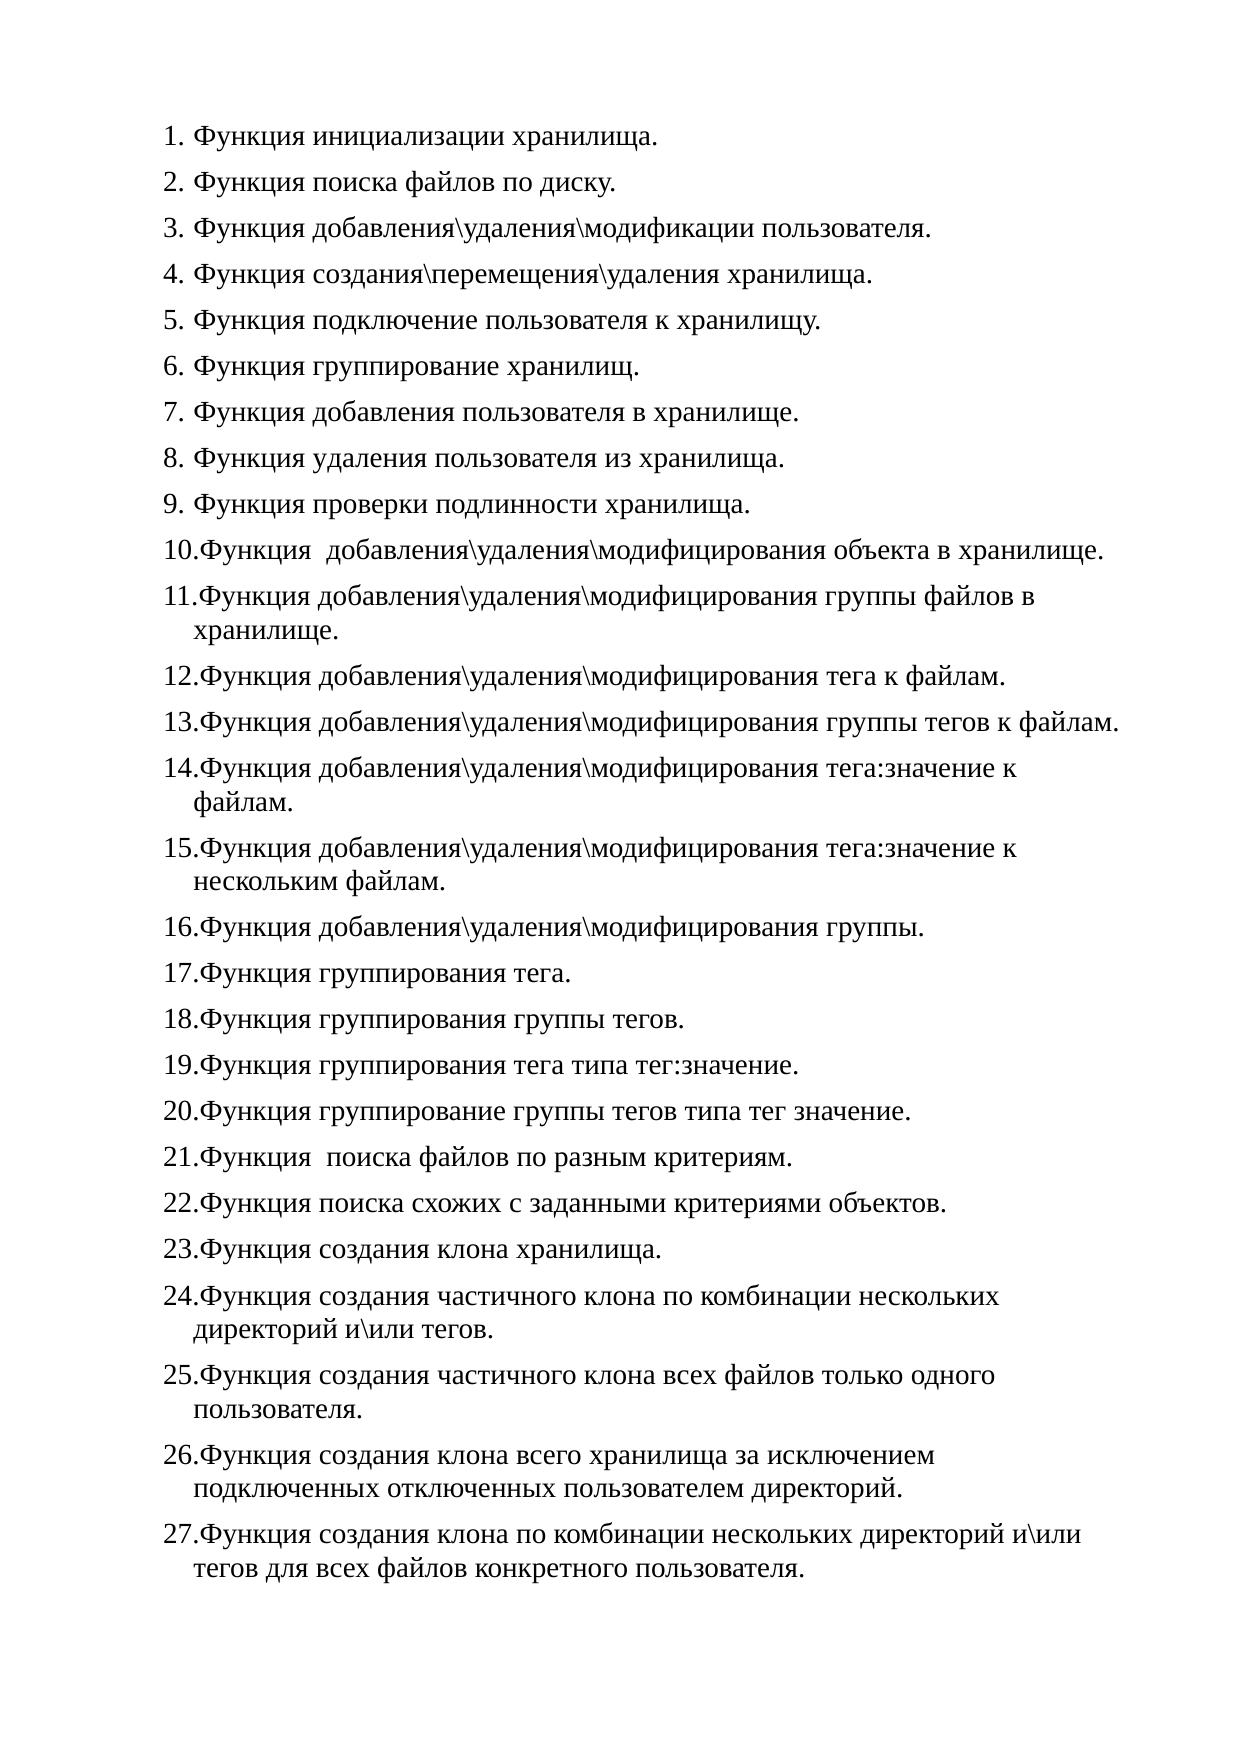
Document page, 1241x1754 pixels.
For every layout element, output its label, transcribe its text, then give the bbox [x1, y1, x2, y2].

list Функция инициализации хранилища. [156, 118, 1122, 152]
list Функция группирования группы тегов. [156, 1001, 1122, 1035]
list Функция создания клона хранилища. [156, 1232, 1122, 1265]
list Функция создания клона всего хранилища за исключением подключенных отключенных пользователем директорий. [156, 1437, 1122, 1504]
list Функция добавления\удаления\модифицирования группы файлов в хранилище. [156, 578, 1122, 646]
list Функция добавления\удаления\модифицирования тега:значение к нескольким файлам. [156, 830, 1122, 897]
list Функция создания\перемещения\удаления хранилища. [156, 256, 1122, 290]
list Функция группирования тега. [156, 955, 1122, 989]
list Функция поиска файлов по диску. [156, 164, 1122, 198]
list Функция группирования тега типа тег:значение. [156, 1047, 1122, 1081]
list Функция создания частичного клона по комбинации нескольких директорий и\или тегов. [156, 1278, 1122, 1345]
list Функция добавления\удаления\модифицирования группы тегов к файлам. [156, 704, 1122, 738]
list Функция создания клона по комбинации нескольких директорий и\или тегов для всех файлов конкретного пользователя. [156, 1516, 1122, 1583]
list Функция подключение пользователя к хранилищу. [156, 302, 1122, 336]
list Функция добавления\удаления\модифицирования тега к файлам. [156, 658, 1122, 692]
list Функция группирование хранилищ. [156, 348, 1122, 382]
list Функция добавления пользователя в хранилище. [156, 394, 1122, 428]
list Функция добавления\удаления\модификации пользователя. [156, 210, 1122, 244]
list Функция поиска схожих с заданными критериями объектов. [156, 1186, 1122, 1219]
list Функция создания частичного клона всех файлов только одного пользователя. [156, 1357, 1122, 1424]
list Функция удаления пользователя из хранилища. [156, 440, 1122, 474]
list Функция добавления\удаления\модифицирования объекта в хранилище. [156, 532, 1122, 566]
list Функция добавления\удаления\модифицирования тега:значение к файлам. [156, 750, 1122, 817]
list Функция добавления\удаления\модифицирования группы. [156, 909, 1122, 943]
list Функция поиска файлов по разным критериям. [156, 1139, 1122, 1173]
list Функция проверки подлинности хранилища. [156, 486, 1122, 520]
list Функция группирование группы тегов типа тег значение. [156, 1093, 1122, 1127]
